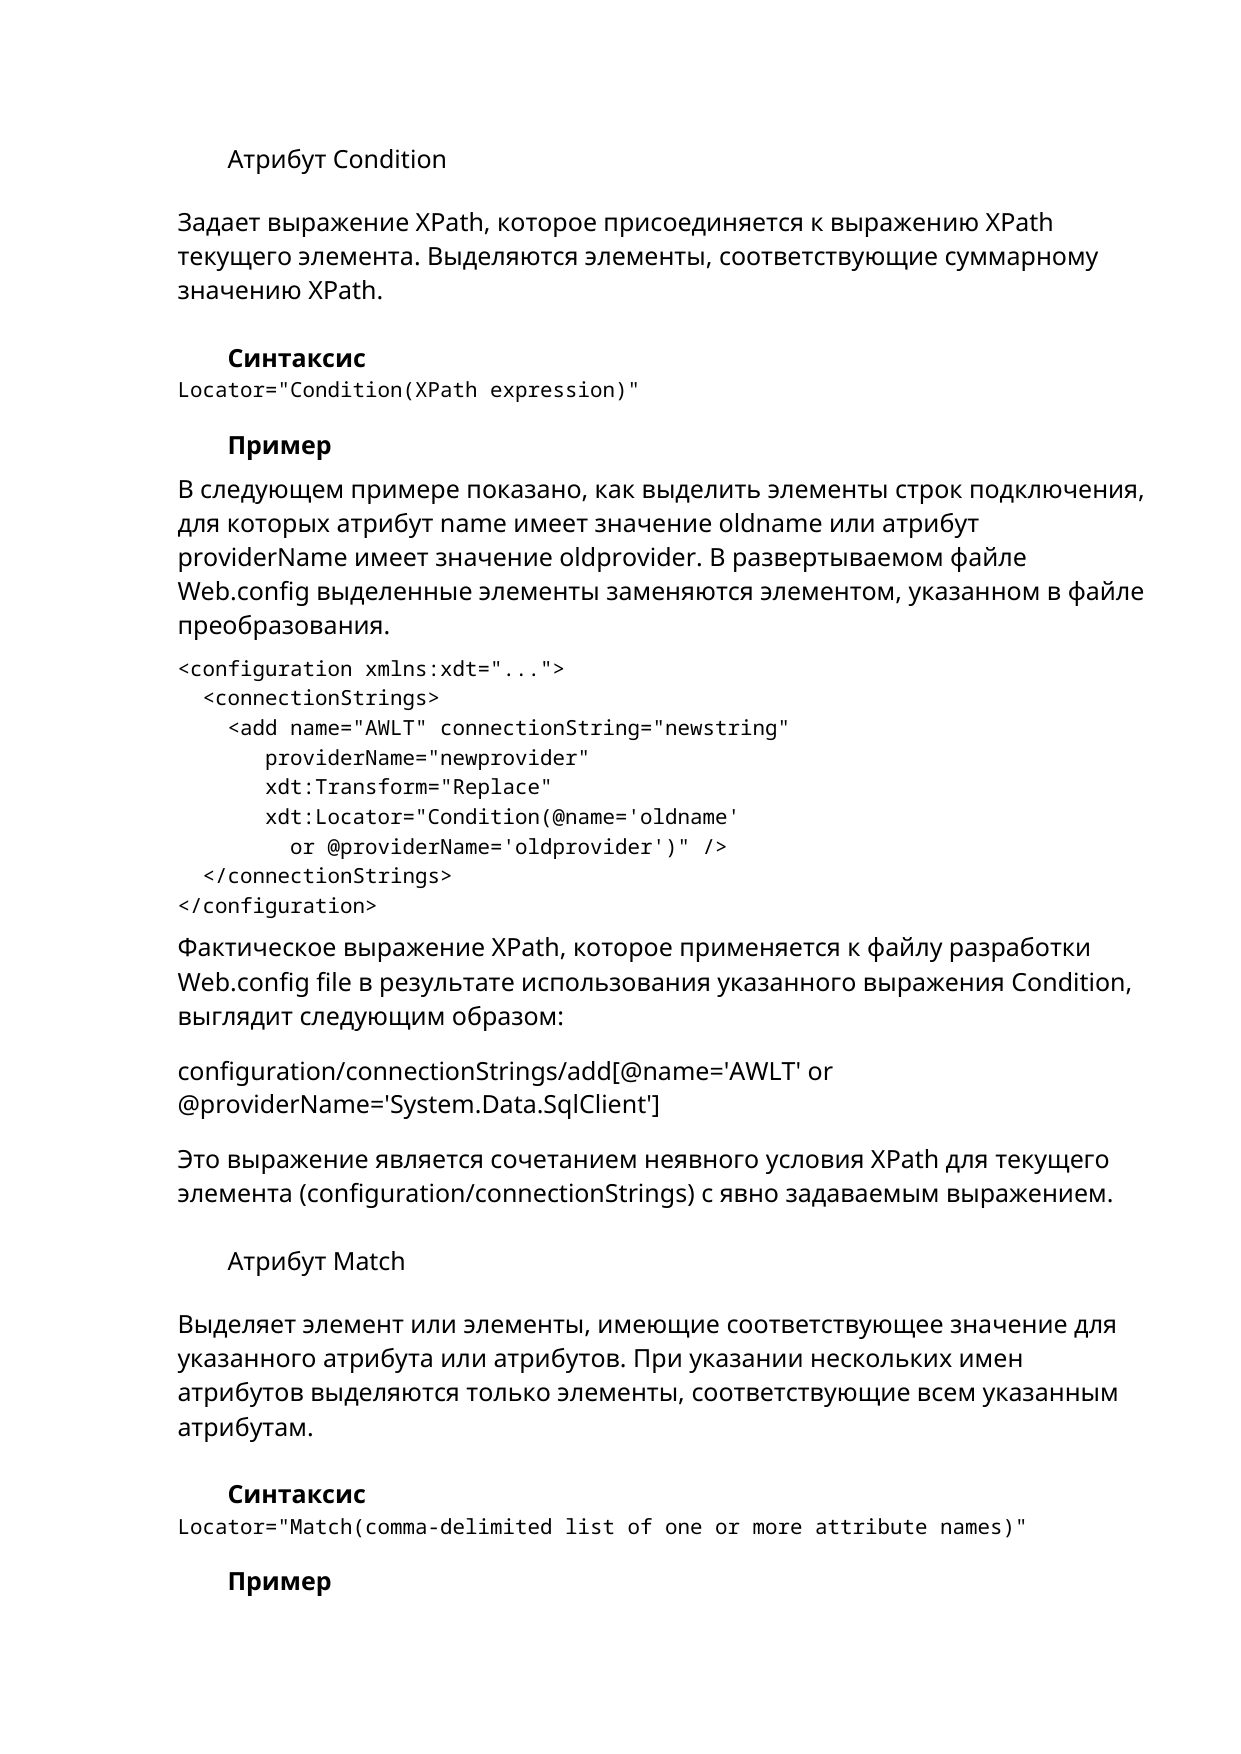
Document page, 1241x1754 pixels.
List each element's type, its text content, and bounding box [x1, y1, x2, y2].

text Фактическое выражение XPath, которое применяется к файлу разработки Web.config file в результате использования указанного выражения Condition, выглядит следующим образом: [177, 930, 1152, 1032]
text xdt:Locator="Condition(@name='oldname' [177, 801, 1152, 831]
subtitle Атрибут Condition [177, 118, 1152, 175]
text or @providerName='oldprovider')" /> [177, 831, 1152, 860]
subtitle Синтаксис [177, 317, 1152, 374]
text Locator="Condition(XPath expression)" [177, 374, 1152, 404]
subtitle Пример [177, 1541, 1152, 1598]
text Выделяет элемент или элементы, имеющие соответствующее значение для указанного атрибута или атрибутов. При указании нескольких имен атрибутов выделяются только элементы, соответствующие всем указанным атрибутам. [177, 1307, 1152, 1443]
text xdt:Transform="Replace" [177, 771, 1152, 801]
text Задает выражение XPath, которое присоединяется к выражению XPath текущего элемента. Выделяются элементы, соответствующие суммарному значению XPath. [177, 204, 1152, 307]
subtitle Пример [177, 404, 1152, 461]
subtitle Синтаксис [177, 1454, 1152, 1511]
text <add name="AWLT" connectionString="newstring" [177, 712, 1152, 742]
text В следующем примере показано, как выделить элементы строк подключения, для которых атрибут name имеет значение oldname или атрибут providerName имеет значение oldprovider. В развертываемом файле Web.config выделенные элементы заменяются элементом, указанном в файле преобразования. [177, 472, 1152, 642]
subtitle Атрибут Match [177, 1221, 1152, 1278]
text <configuration xmlns:xdt="..."> [177, 652, 1152, 682]
text </configuration> [177, 890, 1152, 920]
text Это выражение является сочетанием неявного условия XPath для текущего элемента (configuration/connectionStrings) с явно задаваемым выражением. [177, 1142, 1152, 1210]
text providerName="newprovider" [177, 742, 1152, 771]
text Locator="Match(comma-delimited list of one or more attribute names)" [177, 1511, 1152, 1541]
text configuration/connectionStrings/add[@name='AWLT' or @providerName='System.Data.SqlClient'] [177, 1053, 1152, 1121]
text <connectionStrings> [177, 682, 1152, 712]
text </connectionStrings> [177, 860, 1152, 890]
